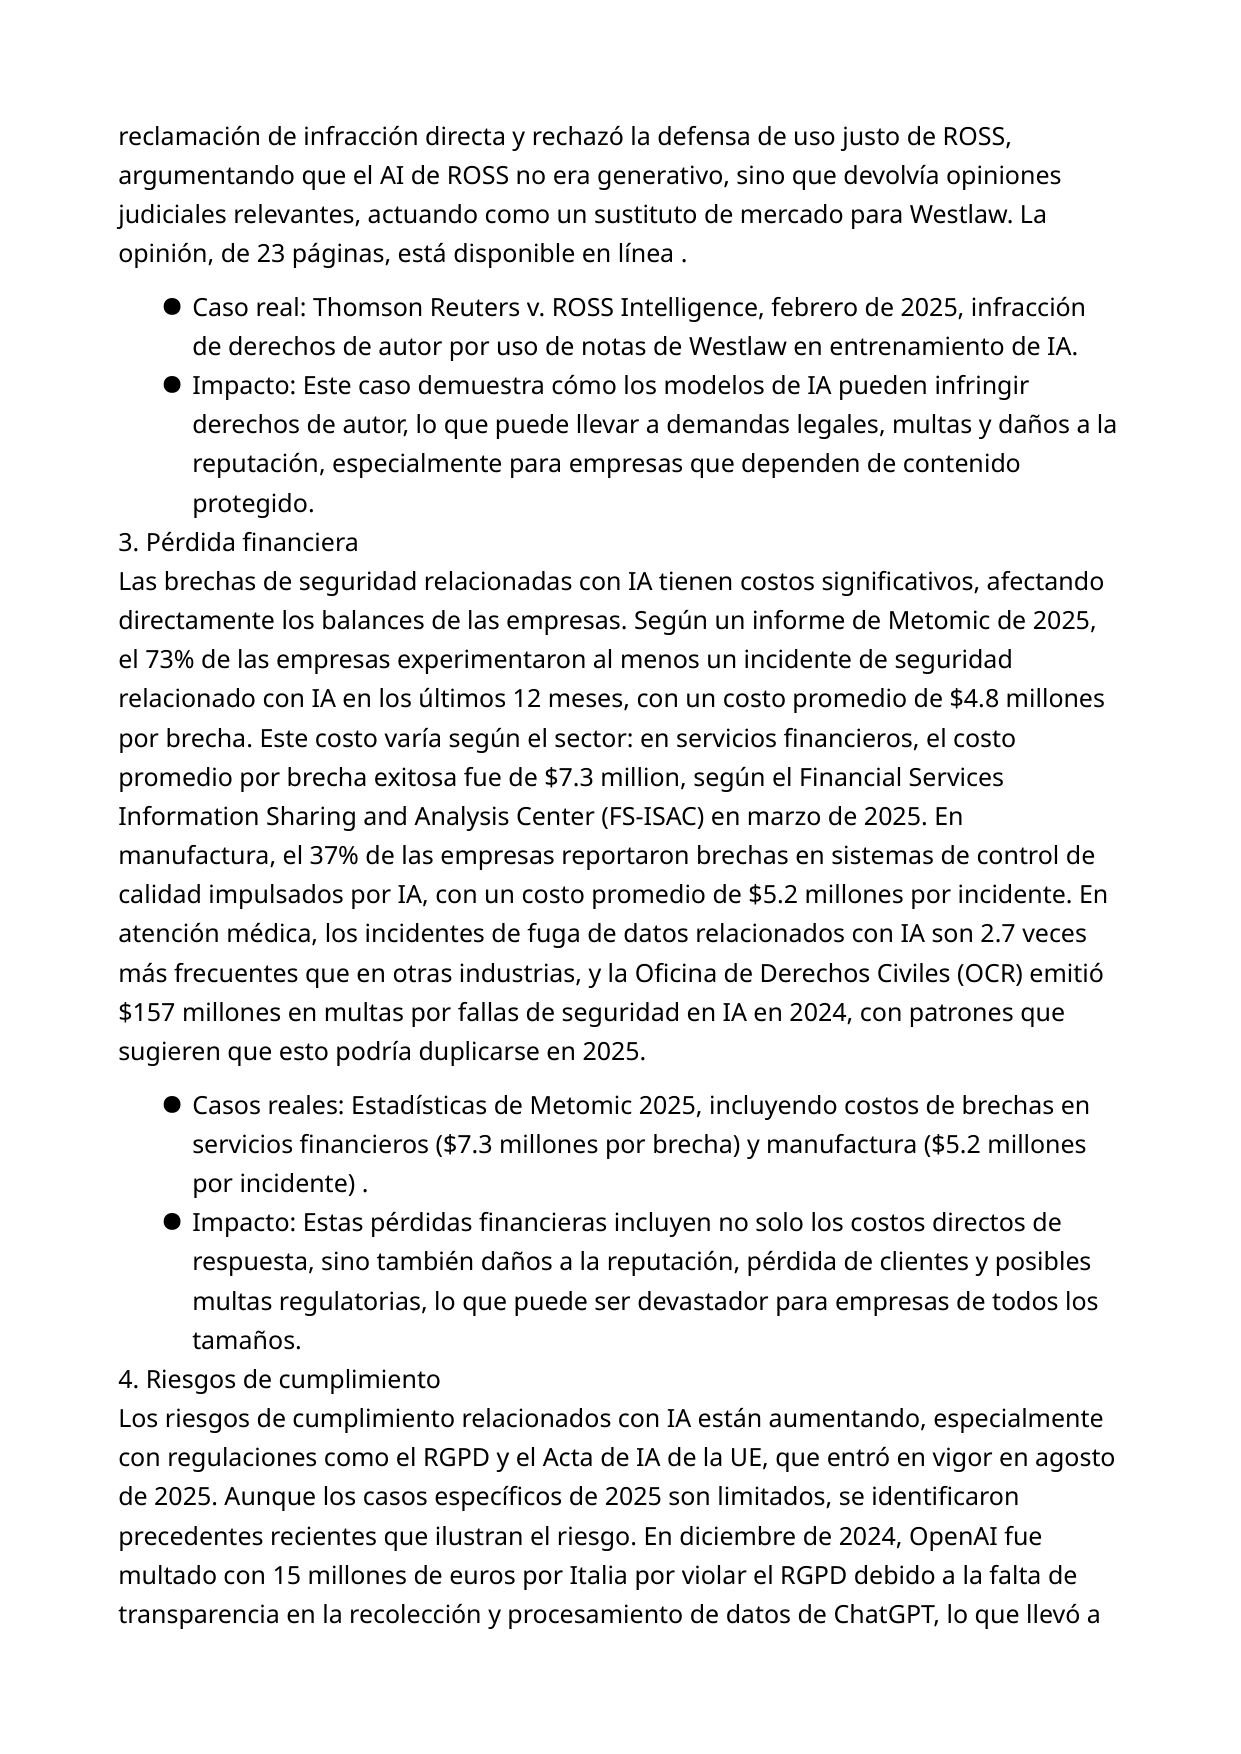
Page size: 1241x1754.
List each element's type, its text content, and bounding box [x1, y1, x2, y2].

list Impacto: Estas pérdidas financieras incluyen no solo los costos directos de respuesta, sino también daños a la reputación, pérdida de clientes y posibles multas regulatorias, lo que puede ser devastador para empresas de todos los tamaños. [162, 1205, 1122, 1356]
text reclamación de infracción directa y rechazó la defensa de uso justo de ROSS, argumentando que el AI de ROSS no era generativo, sino que devolvía opiniones judiciales relevantes, actuando como un sustituto de mercado para Westlaw. La opinión, de 23 páginas, está disponible en línea . [118, 118, 1122, 270]
list Casos reales: Estadísticas de Metomic 2025, incluyendo costos de brechas en servicios financieros ($7.3 millones por brecha) y manufactura ($5.2 millones por incidente) . [162, 1087, 1122, 1200]
text 4. Riesgos de cumplimiento [118, 1361, 1122, 1396]
text Las brechas de seguridad relacionadas con IA tienen costos significativos, afectando directamente los balances de las empresas. Según un informe de Metomic de 2025, el 73% de las empresas experimentaron al menos un incidente de seguridad relacionado con IA en los últimos 12 meses, con un costo promedio de $4.8 millones por brecha. Este costo varía según el sector: en servicios financieros, el costo promedio por brecha exitosa fue de $7.3 million, según el Financial Services Information Sharing and Analysis Center (FS-ISAC) en marzo de 2025. En manufactura, el 37% de las empresas reportaron brechas en sistemas de control de calidad impulsados por IA, con un costo promedio de $5.2 millones por incidente. En atención médica, los incidentes de fuga de datos relacionados con IA son 2.7 veces más frecuentes que en otras industrias, y la Oficina de Derechos Civiles (OCR) emitió $157 millones en multas por fallas de seguridad en IA en 2024, con patrones que sugieren que esto podría duplicarse en 2025. [118, 563, 1122, 1068]
list Impacto: Este caso demuestra cómo los modelos de IA pueden infringir derechos de autor, lo que puede llevar a demandas legales, multas y daños a la reputación, especialmente para empresas que dependen de contenido protegido. [162, 368, 1122, 519]
list Caso real: Thomson Reuters v. ROSS Intelligence, febrero de 2025, infracción de derechos de autor por uso de notas de Westlaw en entrenamiento de IA. [162, 289, 1122, 363]
text 3. Pérdida financiera [118, 524, 1122, 558]
text Los riesgos de cumplimiento relacionados con IA están aumentando, especialmente con regulaciones como el RGPD y el Acta de IA de la UE, que entró en vigor en agosto de 2025. Aunque los casos específicos de 2025 son limitados, se identificaron precedentes recientes que ilustran el riesgo. En diciembre de 2024, OpenAI fue multado con 15 millones de euros por Italia por violar el RGPD debido a la falta de transparencia en la recolección y procesamiento de datos de ChatGPT, lo que llevó a [118, 1401, 1122, 1631]
